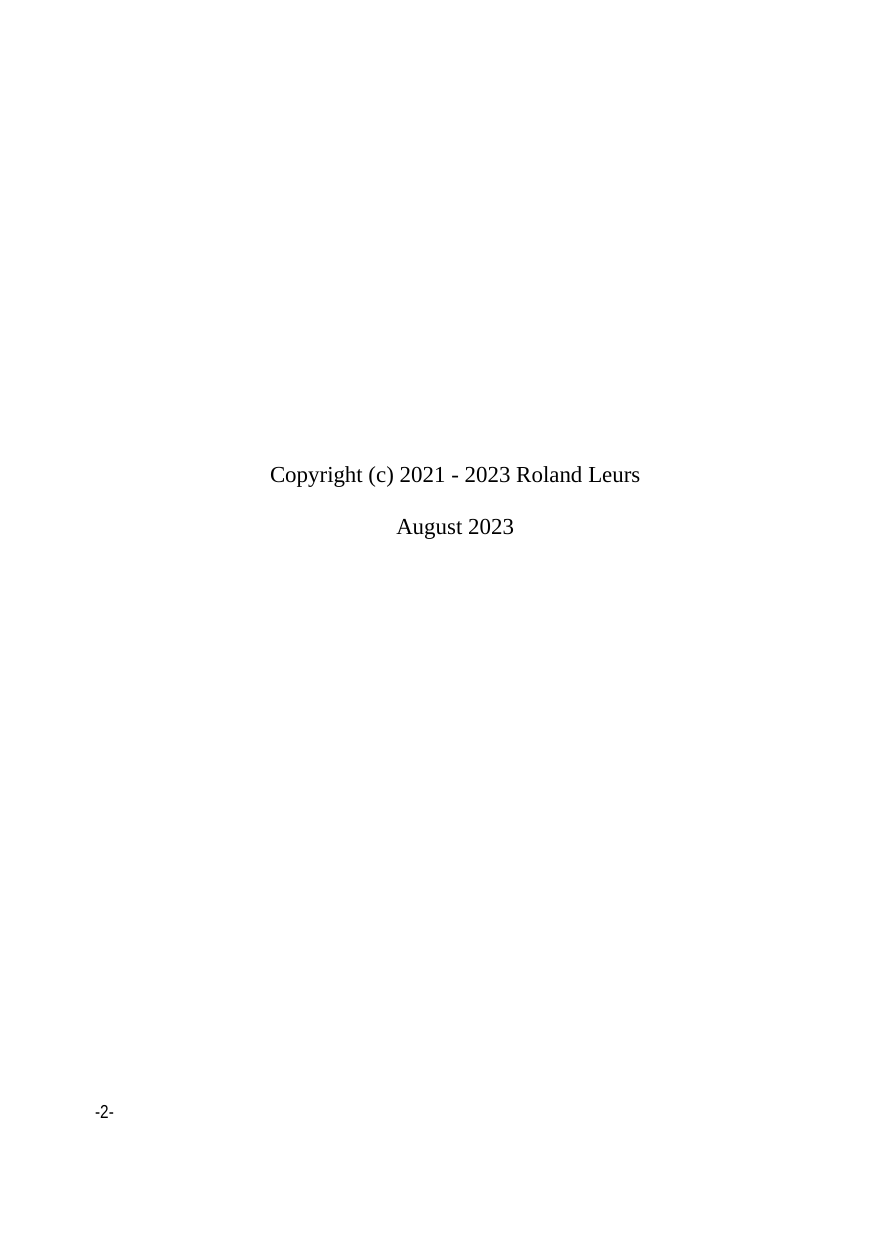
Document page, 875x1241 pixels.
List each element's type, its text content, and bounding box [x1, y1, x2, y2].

text Copyright (c) 2021 - 2023 Roland Leurs [95, 461, 815, 487]
text August 2023 [95, 513, 815, 540]
